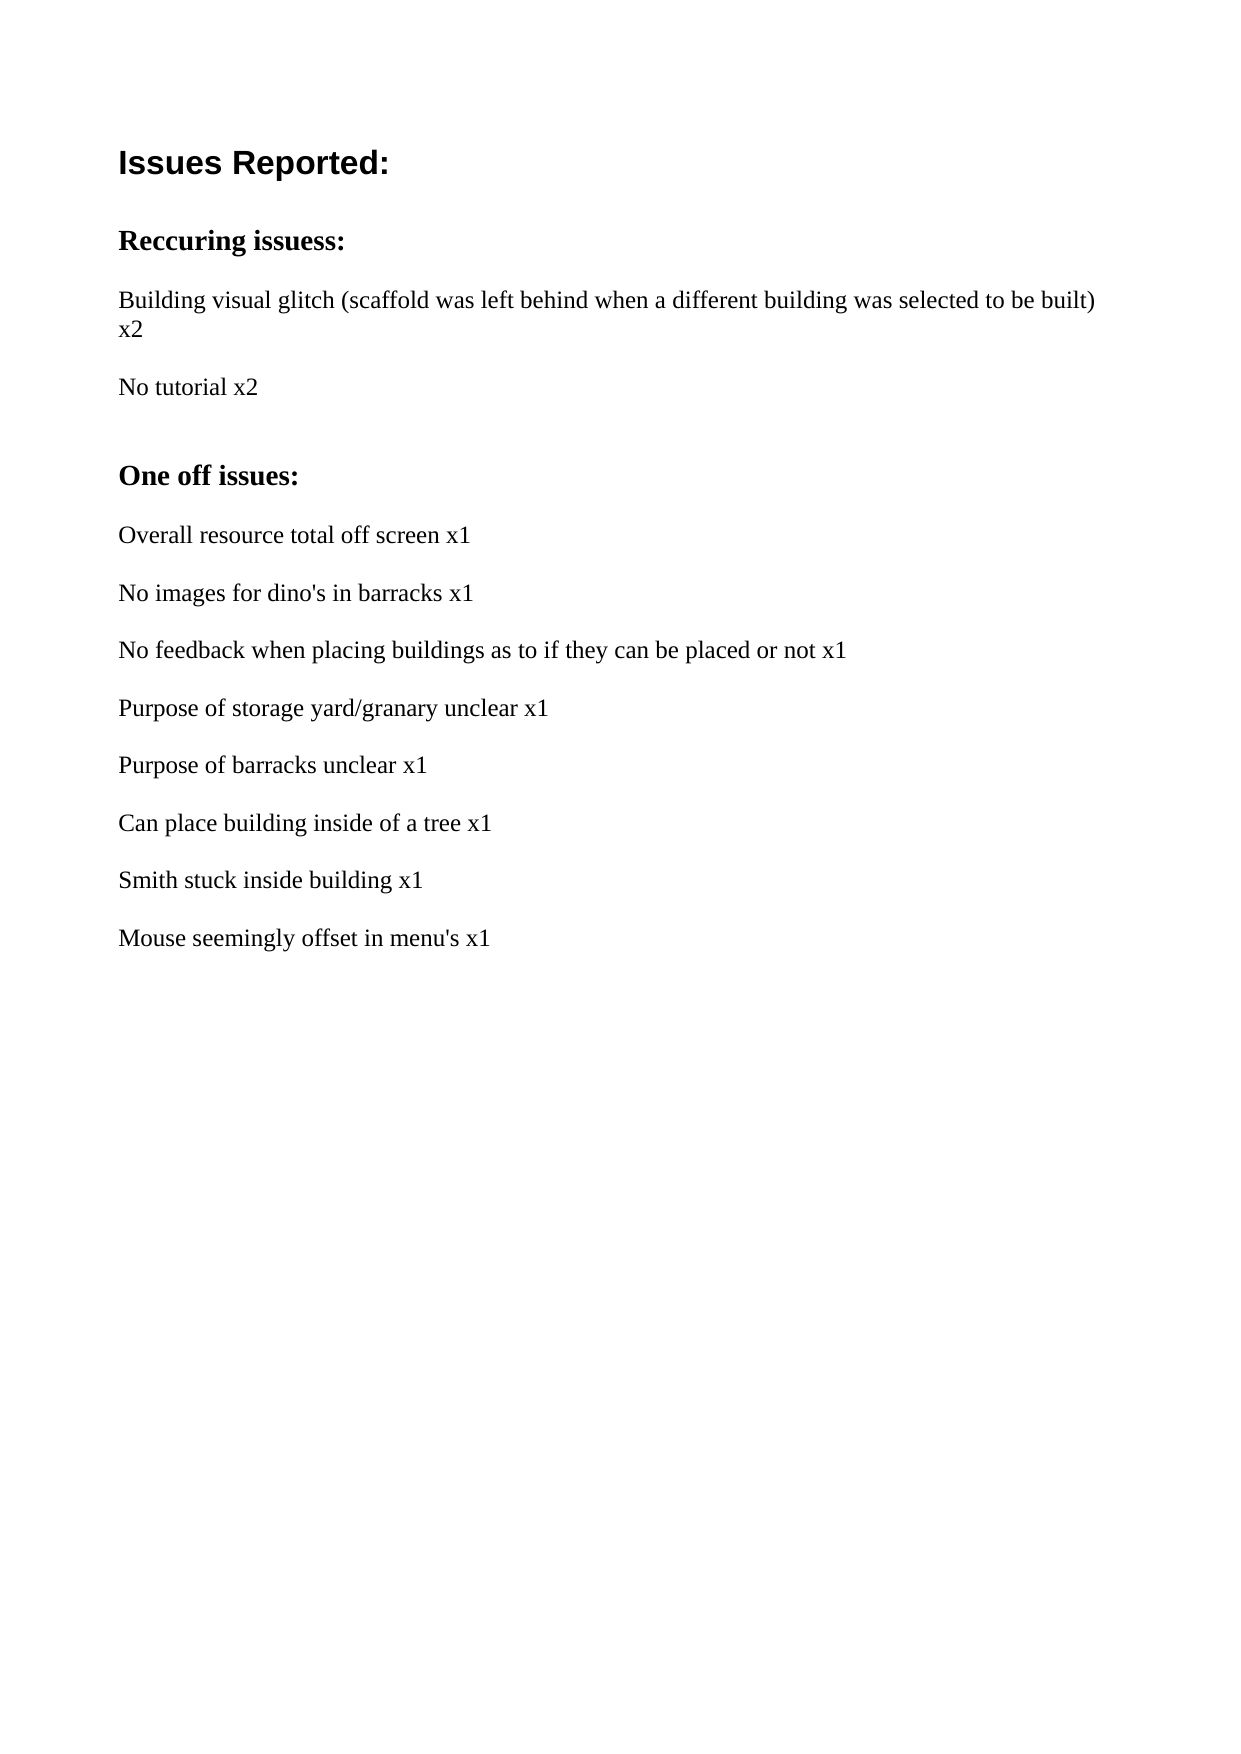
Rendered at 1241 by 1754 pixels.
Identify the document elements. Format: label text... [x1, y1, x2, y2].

text One off issues: [118, 458, 1122, 491]
text Overall resource total off screen x1 [118, 520, 1122, 549]
text Smith stuck inside building x1 [118, 865, 1122, 894]
text Reccuring issuess: [118, 223, 1122, 257]
text No feedback when placing buildings as to if they can be placed or not x1 [118, 606, 1122, 664]
text Mouse seemingly offset in menu's x1 [118, 923, 1122, 951]
text No tutorial x2 [118, 372, 1122, 400]
text Can place building inside of a tree x1 [118, 808, 1122, 836]
text Building visual glitch (scaffold was left behind when a different building was selected to be built) x2 [118, 285, 1122, 343]
text Purpose of storage yard/granary unclear x1 [118, 693, 1122, 721]
text Purpose of barracks unclear x1 [118, 750, 1122, 779]
text No images for dino's in barracks x1 [118, 578, 1122, 606]
subtitle Issues Reported: [118, 143, 1122, 182]
